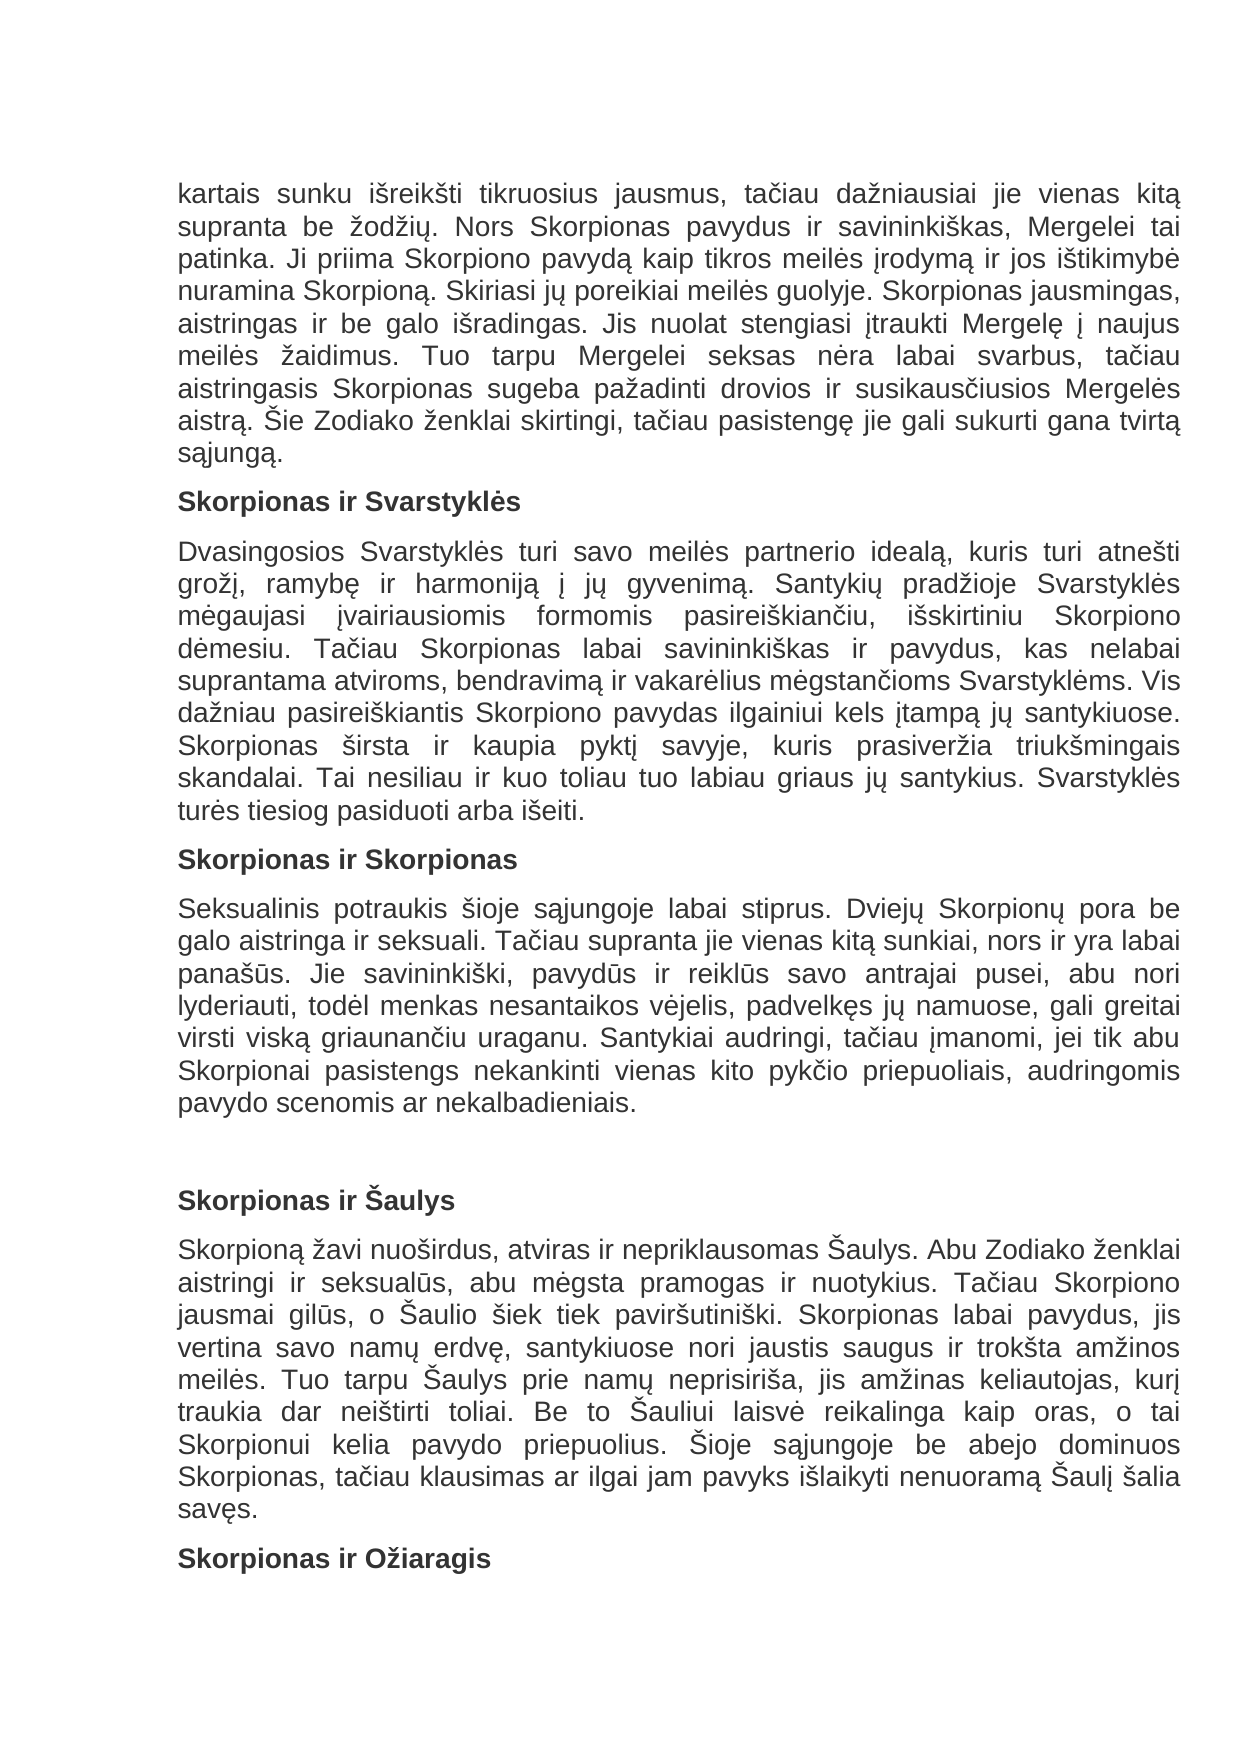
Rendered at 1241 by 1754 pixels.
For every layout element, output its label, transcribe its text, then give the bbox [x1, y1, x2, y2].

text Dvasingosios Svarstyklės turi savo meilės partnerio idealą, kuris turi atnešti grožį, ramybę ir harmoniją į jų gyvenimą. Santykių pradžioje Svarstyklės mėgaujasi įvairiausiomis formomis pasireiškiančiu, išskirtiniu Skorpiono dėmesiu. Tačiau Skorpionas labai savininkiškas ir pavydus, kas nelabai suprantama atviroms, bendravimą ir vakarėlius mėgstančioms Svarstyklėms. Vis dažniau pasireiškiantis Skorpiono pavydas ilgainiui kels įtampą jų santykiuose. Skorpionas širsta ir kaupia pyktį savyje, kuris prasiveržia triukšmingais skandalai. Tai nesiliau ir kuo toliau tuo labiau griaus jų santykius. Svarstyklės turės tiesiog pasiduoti arba išeiti. [177, 534, 1181, 826]
text Skorpionas ir Svarstyklės [177, 485, 1181, 518]
text Skorpioną žavi nuoširdus, atviras ir nepriklausomas Šaulys. Abu Zodiako ženklai aistringi ir seksualūs, abu mėgsta pramogas ir nuotykius. Tačiau Skorpiono jausmai gilūs, o Šaulio šiek tiek paviršutiniški. Skorpionas labai pavydus, jis vertina savo namų erdvę, santykiuose nori jaustis saugus ir trokšta amžinos meilės. Tuo tarpu Šaulys prie namų neprisiriša, jis amžinas keliautojas, kurį traukia dar neištirti toliai. Be to Šauliui laisvė reikalinga kaip oras, o tai Skorpionui kelia pavydo priepuolius. Šioje sąjungoje be abejo dominuos Skorpionas, tačiau klausimas ar ilgai jam pavyks išlaikyti nenuoramą Šaulį šalia savęs. [177, 1233, 1181, 1525]
text Skorpionas ir Skorpionas [177, 843, 1181, 875]
text kartais sunku išreikšti tikruosius jausmus, tačiau dažniausiai jie vienas kitą supranta be žodžių. Nors Skorpionas pavydus ir savininkiškas, Mergelei tai patinka. Ji priima Skorpiono pavydą kaip tikros meilės įrodymą ir jos ištikimybė nuramina Skorpioną. Skiriasi jų poreikiai meilės guolyje. Skorpionas jausmingas, aistringas ir be galo išradingas. Jis nuolat stengiasi įtraukti Mergelę į naujus meilės žaidimus. Tuo tarpu Mergelei seksas nėra labai svarbus, tačiau aistringasis Skorpionas sugeba pažadinti drovios ir susikausčiusios Mergelės aistrą. Šie Zodiako ženklai skirtingi, tačiau pasistengę jie gali sukurti gana tvirtą sąjungą. [177, 177, 1181, 469]
text Skorpionas ir Ožiaragis [177, 1542, 1181, 1574]
text Seksualinis potraukis šioje sąjungoje labai stiprus. Dviejų Skorpionų pora be galo aistringa ir seksuali. Tačiau supranta jie vienas kitą sunkiai, nors ir yra labai panašūs. Jie savininkiški, pavydūs ir reiklūs savo antrajai pusei, abu nori lyderiauti, todėl menkas nesantaikos vėjelis, padvelkęs jų namuose, gali greitai virsti viską griaunančiu uraganu. Santykiai audringi, tačiau įmanomi, jei tik abu Skorpionai pasistengs nekankinti vienas kito pykčio priepuoliais, audringomis pavydo scenomis ar nekalbadieniais. [177, 892, 1181, 1118]
text Skorpionas ir Šaulys [177, 1184, 1181, 1217]
